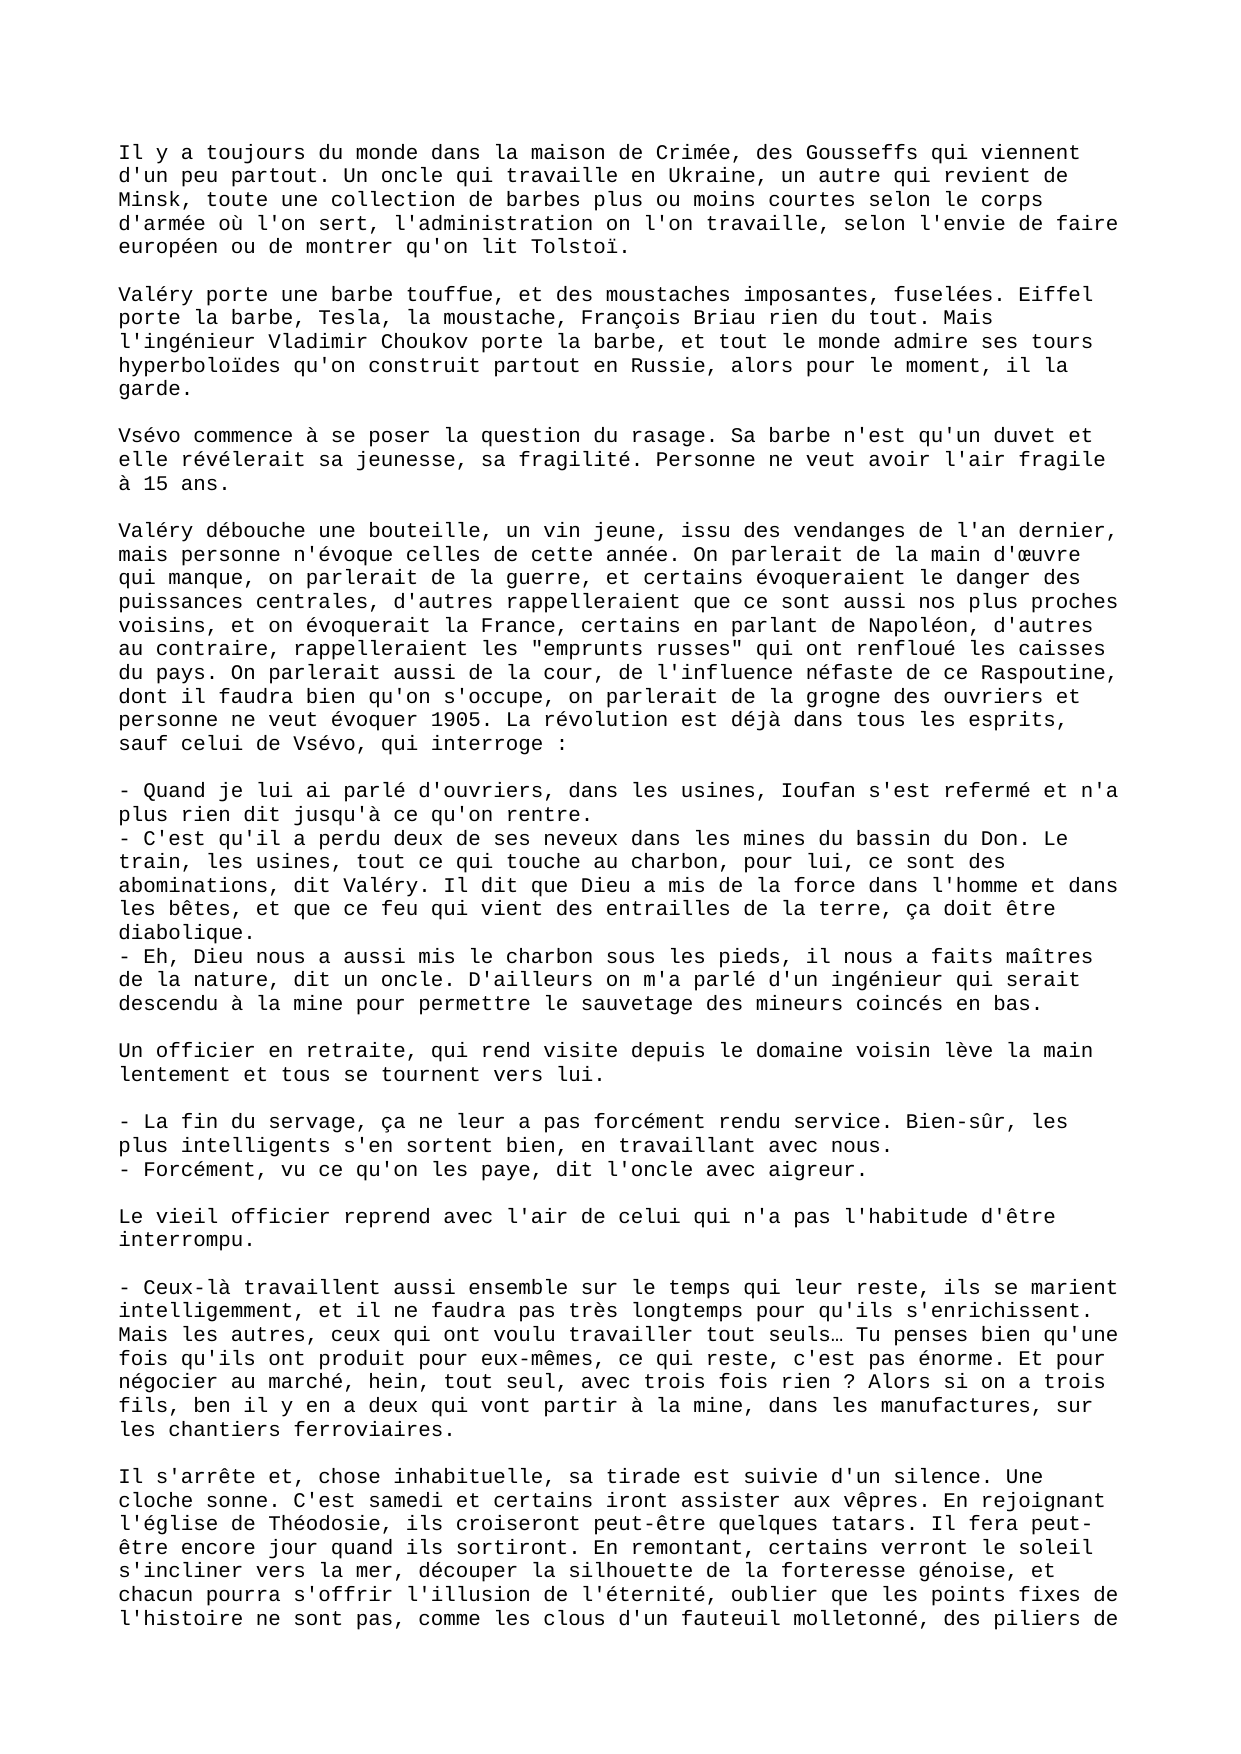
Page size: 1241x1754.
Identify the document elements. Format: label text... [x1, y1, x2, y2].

text - La fin du servage, ça ne leur a pas forcément rendu service. Bien-sûr, les plus intelligents s'en sortent bien, en travaillant avec nous. [118, 1111, 1122, 1158]
text - C'est qu'il a perdu deux de ses neveux dans les mines du bassin du Don. Le train, les usines, tout ce qui touche au charbon, pour lui, ce sont des abominations, dit Valéry. Il dit que Dieu a mis de la force dans l'homme et dans les bêtes, et que ce feu qui vient des entrailles de la terre, ça doit être diabolique. [118, 827, 1122, 946]
text Il s'arrête et, chose inhabituelle, sa tirade est suivie d'un silence. Une cloche sonne. C'est samedi et certains iront assister aux vêpres. En rejoignant l'église de Théodosie, ils croiseront peut-être quelques tatars. Il fera peut-être encore jour quand ils sortiront. En remontant, certains verront le soleil s'incliner vers la mer, découper la silhouette de la forteresse génoise, et chacun pourra s'offrir l'illusion de l'éternité, oublier que les points fixes de l'histoire ne sont pas, comme les clous d'un fauteuil molletonné, des piliers de [118, 1466, 1122, 1631]
text - Ceux-là travaillent aussi ensemble sur le temps qui leur reste, ils se marient intelligemment, et il ne faudra pas très longtemps pour qu'ils s'enrichissent. Mais les autres, ceux qui ont voulu travailler tout seuls… Tu penses bien qu'une fois qu'ils ont produit pour eux-mêmes, ce qui reste, c'est pas énorme. Et pour négocier au marché, hein, tout seul, avec trois fois rien ? Alors si on a trois fils, ben il y en a deux qui vont partir à la mine, dans les manufactures, sur les chantiers ferroviaires. [118, 1277, 1122, 1442]
text Un officier en retraite, qui rend visite depuis le domaine voisin lève la main lentement et tous se tournent vers lui. [118, 1040, 1122, 1088]
text Valéry porte une barbe touffue, et des moustaches imposantes, fuselées. Eiffel porte la barbe, Tesla, la moustache, François Briau rien du tout. Mais l'ingénieur Vladimir Choukov porte la barbe, et tout le monde admire ses tours hyperboloïdes qu'on construit partout en Russie, alors pour le moment, il la garde. [118, 284, 1122, 402]
text - Forcément, vu ce qu'on les paye, dit l'oncle avec aigreur. [118, 1158, 1122, 1182]
text Il y a toujours du monde dans la maison de Crimée, des Gousseffs qui viennent d'un peu partout. Un oncle qui travaille en Ukraine, un autre qui revient de Minsk, toute une collection de barbes plus ou moins courtes selon le corps d'armée où l'on sert, l'administration on l'on travaille, selon l'envie de faire européen ou de montrer qu'on lit Tolstoï. [118, 142, 1122, 260]
text - Eh, Dieu nous a aussi mis le charbon sous les pieds, il nous a faits maîtres de la nature, dit un oncle. D'ailleurs on m'a parlé d'un ingénieur qui serait descendu à la mine pour permettre le sauvetage des mineurs coincés en bas. [118, 946, 1122, 1017]
text Valéry débouche une bouteille, un vin jeune, issu des vendanges de l'an dernier, mais personne n'évoque celles de cette année. On parlerait de la main d'œuvre qui manque, on parlerait de la guerre, et certains évoqueraient le danger des puissances centrales, d'autres rappelleraient que ce sont aussi nos plus proches voisins, et on évoquerait la France, certains en parlant de Napoléon, d'autres au contraire, rappelleraient les "emprunts russes" qui ont renfloué les caisses du pays. On parlerait aussi de la cour, de l'influence néfaste de ce Raspoutine, dont il faudra bien qu'on s'occupe, on parlerait de la grogne des ouvriers et personne ne veut évoquer 1905. La révolution est déjà dans tous les esprits, sauf celui de Vsévo, qui interroge : [118, 520, 1122, 757]
text Vsévo commence à se poser la question du rasage. Sa barbe n'est qu'un duvet et elle révélerait sa jeunesse, sa fragilité. Personne ne veut avoir l'air fragile à 15 ans. [118, 426, 1122, 496]
text - Quand je lui ai parlé d'ouvriers, dans les usines, Ioufan s'est refermé et n'a plus rien dit jusqu'à ce qu'on rentre. [118, 780, 1122, 827]
text Le vieil officier reprend avec l'air de celui qui n'a pas l'habitude d'être interrompu. [118, 1206, 1122, 1253]
